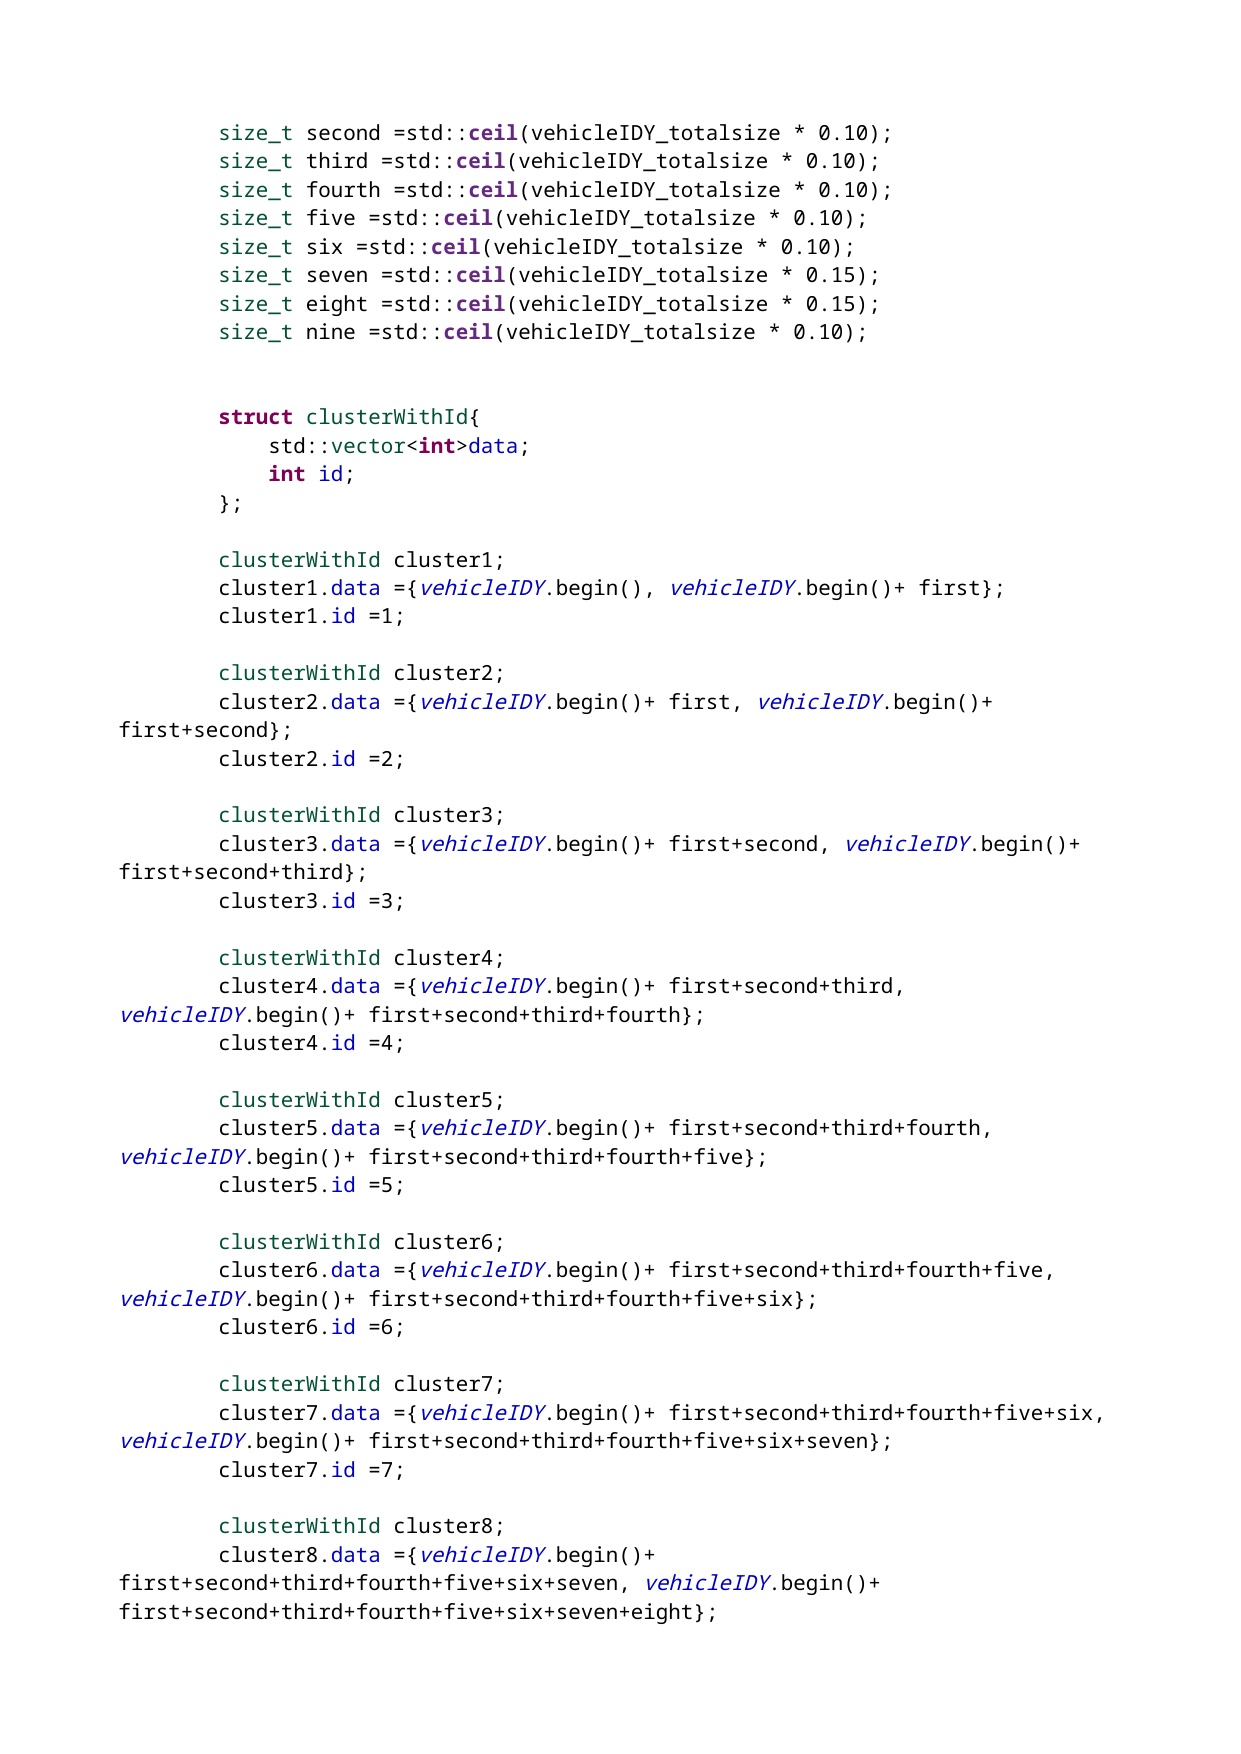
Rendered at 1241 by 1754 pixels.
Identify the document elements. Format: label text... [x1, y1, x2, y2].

text clusterWithId cluster4; [118, 943, 1122, 971]
text size_t six =std::ceil(vehicleIDY_totalsize * 0.10); [118, 232, 1122, 260]
text clusterWithId cluster1; [118, 545, 1122, 573]
text size_t nine =std::ceil(vehicleIDY_totalsize * 0.10); [118, 317, 1122, 346]
text int id; [118, 459, 1122, 488]
text cluster3.id =3; [118, 886, 1122, 914]
text size_t five =std::ceil(vehicleIDY_totalsize * 0.10); [118, 203, 1122, 232]
text clusterWithId cluster2; [118, 658, 1122, 687]
text cluster2.data ={vehicleIDY.begin()+ first, vehicleIDY.begin()+ first+second}; [118, 687, 1122, 744]
text cluster5.data ={vehicleIDY.begin()+ first+second+third+fourth, vehicleIDY.begin()+ first+second+third+fourth+five}; [118, 1113, 1122, 1170]
text size_t eight =std::ceil(vehicleIDY_totalsize * 0.15); [118, 289, 1122, 317]
text size_t second =std::ceil(vehicleIDY_totalsize * 0.10); [118, 118, 1122, 147]
text cluster1.id =1; [118, 602, 1122, 630]
text size_t seven =std::ceil(vehicleIDY_totalsize * 0.15); [118, 260, 1122, 289]
text clusterWithId cluster6; [118, 1227, 1122, 1256]
text cluster4.id =4; [118, 1028, 1122, 1057]
text cluster3.data ={vehicleIDY.begin()+ first+second, vehicleIDY.begin()+ first+second+third}; [118, 829, 1122, 886]
text cluster7.id =7; [118, 1455, 1122, 1483]
text cluster6.data ={vehicleIDY.begin()+ first+second+third+fourth+five, vehicleIDY.begin()+ first+second+third+fourth+five+six}; [118, 1256, 1122, 1312]
text size_t third =std::ceil(vehicleIDY_totalsize * 0.10); [118, 147, 1122, 175]
text cluster7.data ={vehicleIDY.begin()+ first+second+third+fourth+five+six, vehicleIDY.begin()+ first+second+third+fourth+five+six+seven}; [118, 1398, 1122, 1455]
text cluster8.data ={vehicleIDY.begin()+ first+second+third+fourth+five+six+seven, vehicleIDY.begin()+ first+second+third+fourth+five+six+seven+eight}; [118, 1540, 1122, 1625]
text cluster4.data ={vehicleIDY.begin()+ first+second+third, vehicleIDY.begin()+ first+second+third+fourth}; [118, 971, 1122, 1028]
text clusterWithId cluster7; [118, 1369, 1122, 1398]
text struct clusterWithId{ [118, 402, 1122, 431]
text std::vector<int>data; [118, 431, 1122, 459]
text clusterWithId cluster8; [118, 1512, 1122, 1540]
text }; [118, 488, 1122, 516]
text cluster1.data ={vehicleIDY.begin(), vehicleIDY.begin()+ first}; [118, 573, 1122, 602]
text cluster2.id =2; [118, 744, 1122, 772]
text cluster6.id =6; [118, 1312, 1122, 1341]
text size_t fourth =std::ceil(vehicleIDY_totalsize * 0.10); [118, 175, 1122, 203]
text cluster5.id =5; [118, 1170, 1122, 1199]
text clusterWithId cluster5; [118, 1085, 1122, 1113]
text clusterWithId cluster3; [118, 801, 1122, 829]
